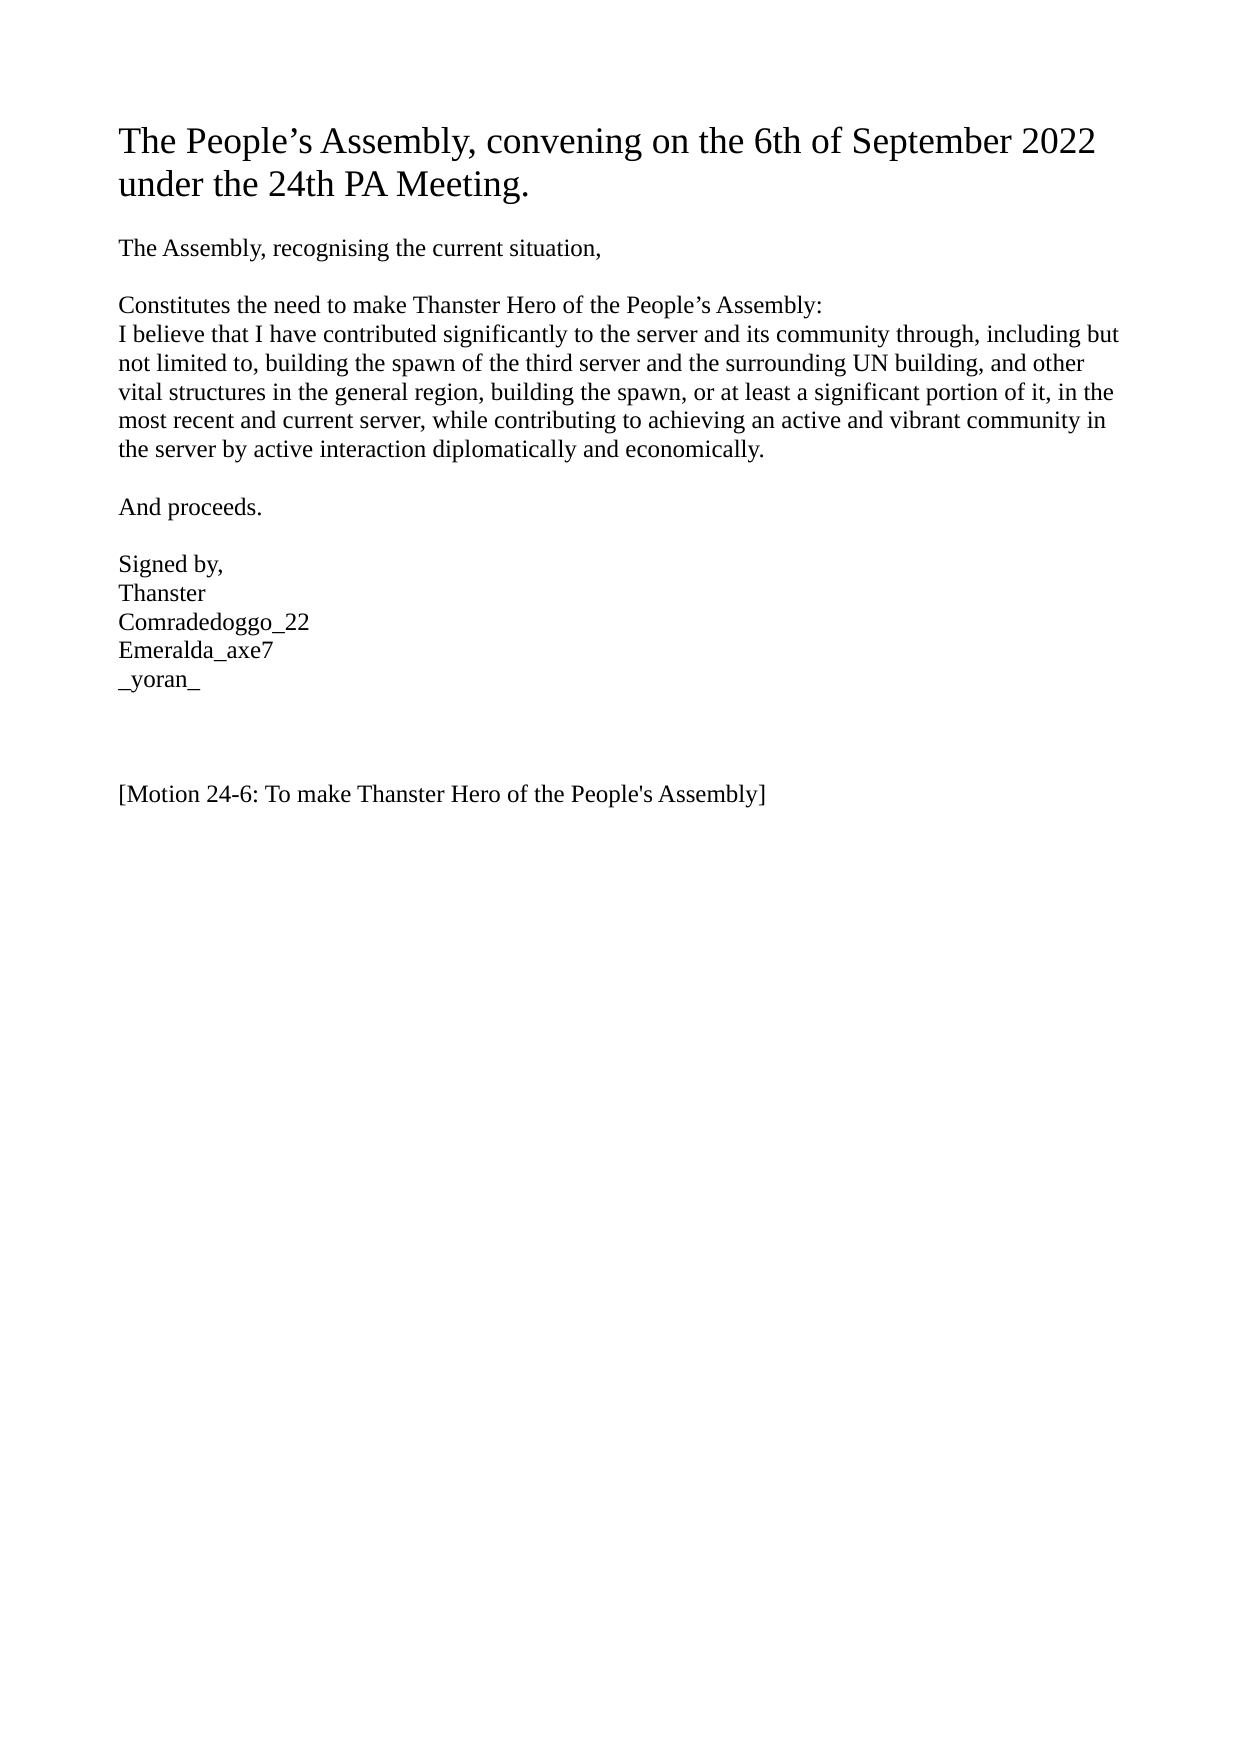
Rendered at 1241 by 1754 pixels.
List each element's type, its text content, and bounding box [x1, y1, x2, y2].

text I believe that I have contributed significantly to the server and its community through, including but not limited to, building the spawn of the third server and the surrounding UN building, and other vital structures in the general region, building the spawn, or at least a significant portion of it, in the most recent and current server, while contributing to achieving an active and vibrant community in the server by active interaction diplomatically and economically. [118, 319, 1122, 463]
text Comradedoggo_22 [118, 607, 1122, 636]
text And proceeds. [118, 492, 1122, 521]
text [Motion 24-6: To make Thanster Hero of the People's Assembly] [118, 779, 1122, 808]
text Signed by, [118, 549, 1122, 578]
text _yoran_ [118, 664, 1122, 693]
text Emeralda_axe7 [118, 636, 1122, 664]
text The People’s Assembly, convening on the 6th of September 2022 under the 24th PA Meeting. [118, 118, 1122, 204]
text Thanster [118, 578, 1122, 607]
text Constitutes the need to make Thanster Hero of the People’s Assembly: [118, 291, 1122, 319]
text The Assembly, recognising the current situation, [118, 233, 1122, 262]
